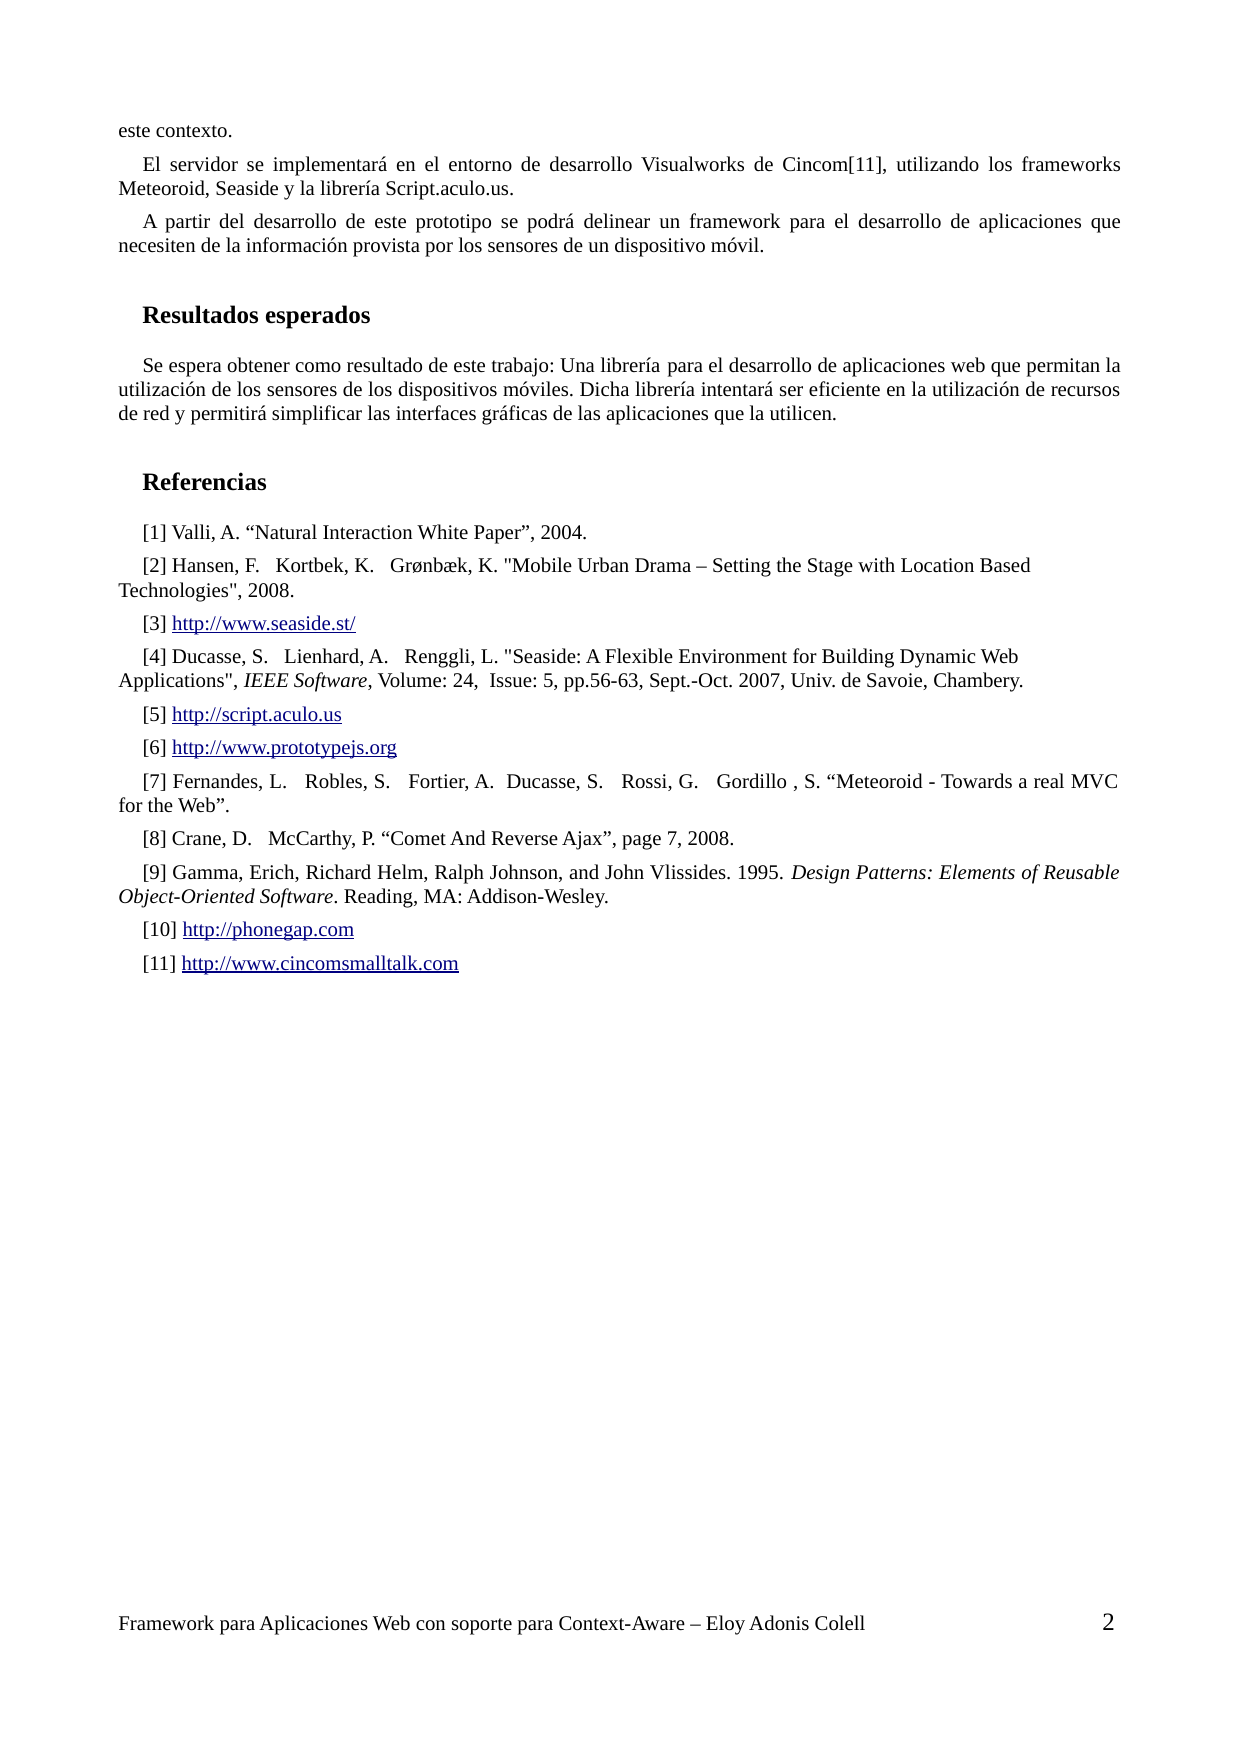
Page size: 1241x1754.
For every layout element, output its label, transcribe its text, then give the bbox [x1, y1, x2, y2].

text [6] http://www.prototypejs.org [118, 735, 1122, 759]
text [3] http://www.seaside.st/ [118, 611, 1122, 635]
text [1] Valli, A. “Natural Interaction White Paper”, 2004. [118, 520, 1122, 544]
text [11] http://www.cincomsmalltalk.com [118, 951, 1122, 975]
text [7] Fernandes, L. Robles, S. Fortier, A. Ducasse, S. Rossi, G. Gordillo , S. “Meteoroid - Towards a real MVC for the Web”. [118, 769, 1122, 817]
text [9] Gamma, Erich, Richard Helm, Ralph Johnson, and John Vlissides. 1995. Design Patterns: Elements of Reusable Object-Oriented Software. Reading, MA: Addison-Wesley. [118, 860, 1122, 908]
text [5] http://script.aculo.us [118, 702, 1122, 726]
text A partir del desarrollo de este prototipo se podrá delinear un framework para el desarrollo de aplicaciones que necesiten de la información provista por los sensores de un dispositivo móvil. [118, 209, 1122, 257]
text [8] Crane, D. McCarthy, P. “Comet And Reverse Ajax”, page 7, 2008. [118, 826, 1122, 850]
text Se espera obtener como resultado de este trabajo: Una librería para el desarrollo de aplicaciones web que permitan la utilización de los sensores de los dispositivos móviles. Dicha librería intentará ser eficiente en la utilización de recursos de red y permitirá simplificar las interfaces gráficas de las aplicaciones que la utilicen. [118, 352, 1122, 425]
text este contexto. [118, 118, 1122, 142]
text [2] Hansen, F. Kortbek, K. Grønbæk, K. "Mobile Urban Drama – Setting the Stage with Location Based Technologies", 2008. [118, 553, 1122, 602]
text Resultados esperados [118, 300, 1122, 329]
text Referencias [118, 467, 1122, 496]
text [4] Ducasse, S. Lienhard, A. Renggli, L. "Seaside: A Flexible Environment for Building Dynamic Web Applications", IEEE Software, Volume: 24, Issue: 5, pp.56-63, Sept.-Oct. 2007, Univ. de Savoie, Chambery. [118, 644, 1122, 692]
text [10] http://phonegap.com [118, 917, 1122, 941]
text El servidor se implementará en el entorno de desarrollo Visualworks de Cincom[11], utilizando los frameworks Meteoroid, Seaside y la librería Script.aculo.us. [118, 152, 1122, 200]
